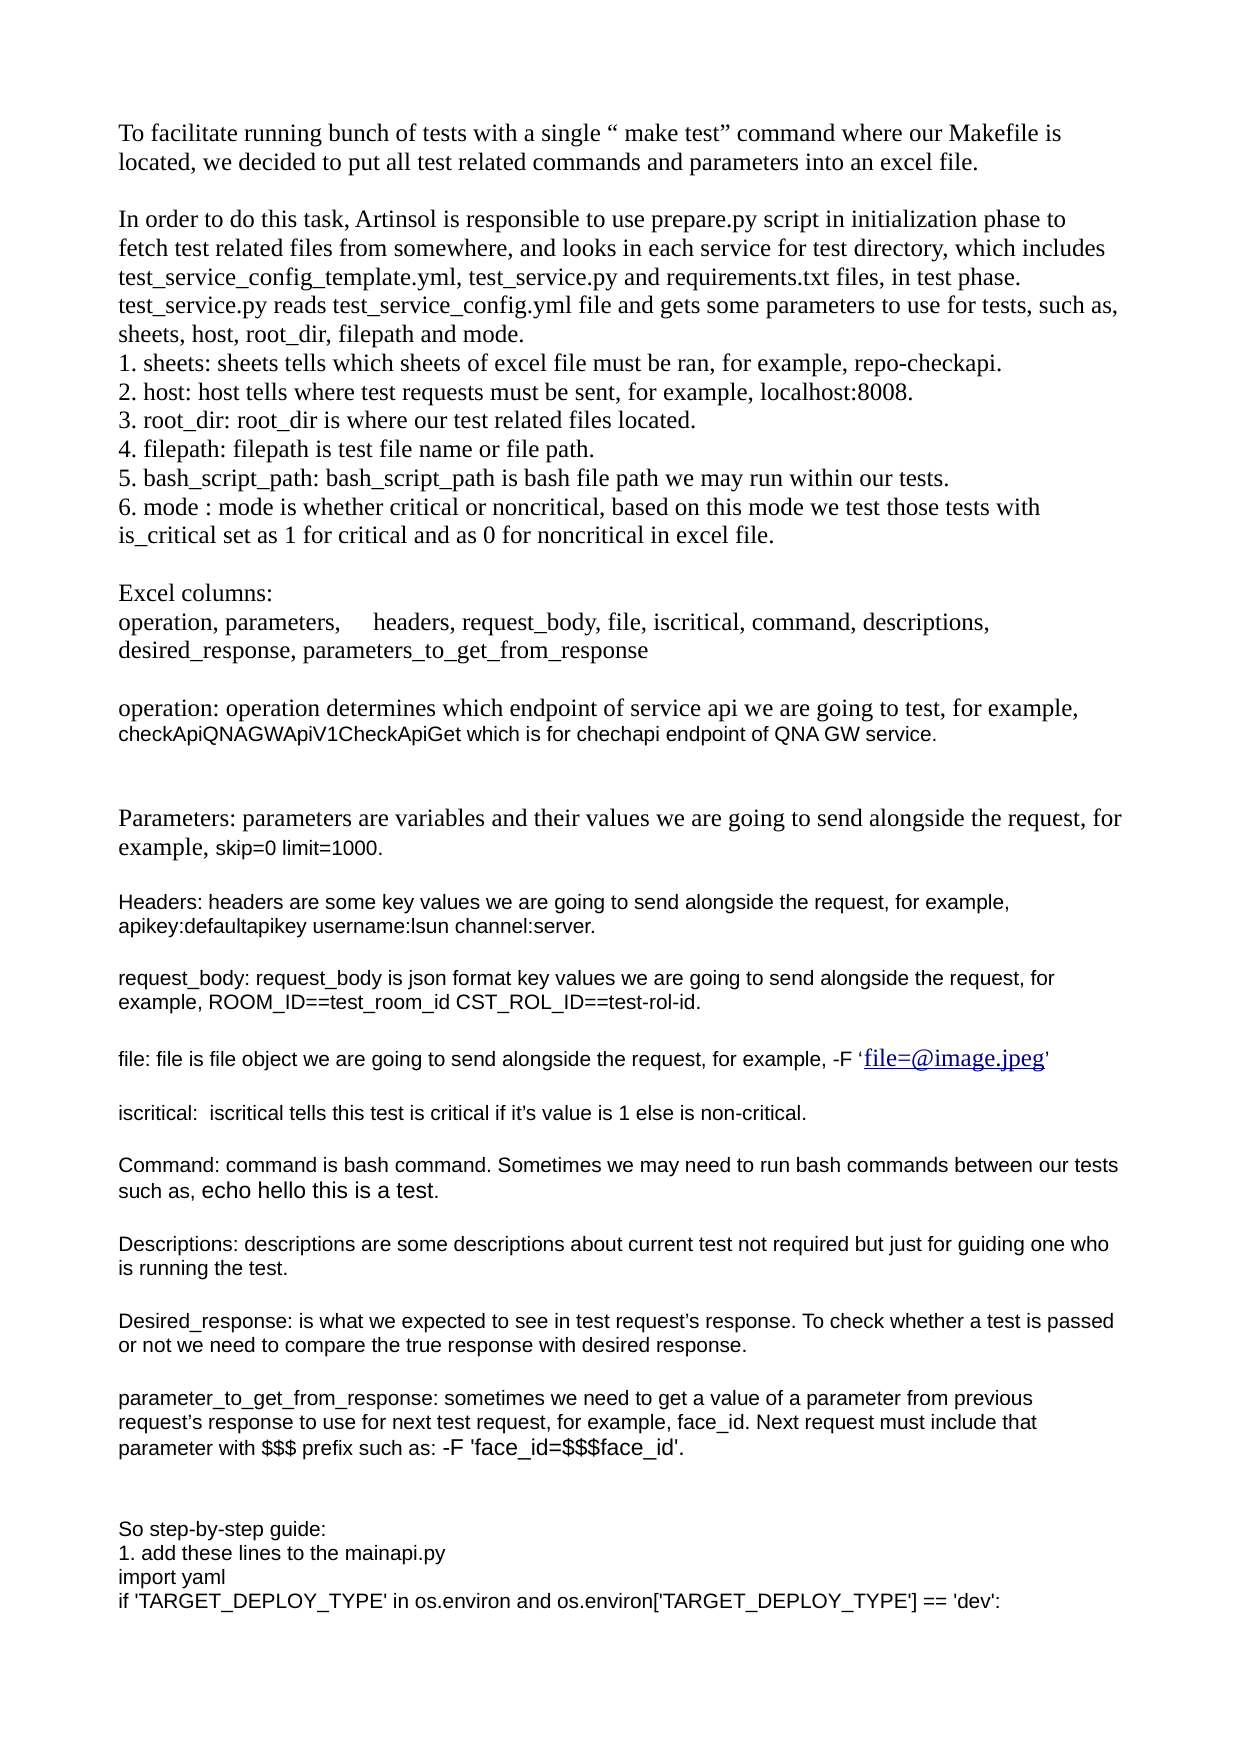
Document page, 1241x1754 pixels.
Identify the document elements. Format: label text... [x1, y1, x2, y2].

text file: file is file object we are going to send alongside the request, for example, -F ‘file=@image.jpeg’ [118, 1043, 1122, 1072]
text test_service.py reads test_service_config.yml file and gets some parameters to use for tests, such as, sheets, host, root_dir, filepath and mode. [118, 291, 1122, 348]
text parameter_to_get_from_response: sometimes we need to get a value of a parameter from previous request’s response to use for next test request, for example, face_id. Next request must include that parameter with $$$ prefix such as: -F 'face_id=$$$face_id'. [118, 1386, 1122, 1460]
text operation: operation determines which endpoint of service api we are going to test, for example, checkApiQNAGWApiV1CheckApiGet which is for chechapi endpoint of QNA GW service. [118, 693, 1122, 746]
text Parameters: parameters are variables and their values we are going to send alongside the request, for example, skip=0 limit=1000. [118, 803, 1122, 861]
text 1. add these lines to the mainapi.py [118, 1541, 1122, 1565]
text So step-by-step guide: [118, 1517, 1122, 1541]
text if 'TARGET_DEPLOY_TYPE' in os.environ and os.environ['TARGET_DEPLOY_TYPE'] == 'dev': [118, 1589, 1122, 1613]
text Descriptions: descriptions are some descriptions about current test not required but just for guiding one who is running the test. [118, 1232, 1122, 1280]
text 5. bash_script_path: bash_script_path is bash file path we may run within our tests. [118, 463, 1122, 492]
text Desired_response: is what we expected to see in test request’s response. To check whether a test is passed or not we need to compare the true response with desired response. [118, 1309, 1122, 1357]
text Headers: headers are some key values we are going to send alongside the request, for example, apikey:defaultapikey username:lsun channel:server. [118, 889, 1122, 937]
text 6. mode : mode is whether critical or noncritical, based on this mode we test those tests with is_critical set as 1 for critical and as 0 for noncritical in excel file. [118, 492, 1122, 549]
text operation, parameters, headers, request_body, file, iscritical, command, descriptions, desired_response, parameters_to_get_from_response [118, 607, 1122, 664]
text 4. filepath: filepath is test file name or file path. [118, 434, 1122, 463]
text 1. sheets: sheets tells which sheets of excel file must be ran, for example, repo-checkapi. [118, 348, 1122, 377]
text Excel columns: [118, 578, 1122, 607]
text request_body: request_body is json format key values we are going to send alongside the request, for example, ROOM_ID==test_room_id CST_ROL_ID==test-rol-id. [118, 966, 1122, 1014]
text To facilitate running bunch of tests with a single “ make test” command where our Makefile is located, we decided to put all test related commands and parameters into an excel file. [118, 118, 1122, 176]
text 2. host: host tells where test requests must be sent, for example, localhost:8008. [118, 377, 1122, 406]
text iscritical: iscritical tells this test is critical if it’s value is 1 else is non-critical. [118, 1100, 1122, 1124]
text In order to do this task, Artinsol is responsible to use prepare.py script in initialization phase to fetch test related files from somewhere, and looks in each service for test directory, which includes test_service_config_template.yml, test_service.py and requirements.txt files, in test phase. [118, 204, 1122, 291]
text 3. root_dir: root_dir is where our test related files located. [118, 406, 1122, 434]
text import yaml [118, 1565, 1122, 1589]
text Command: command is bash command. Sometimes we may need to run bash commands between our tests such as, echo hello this is a test. [118, 1153, 1122, 1203]
